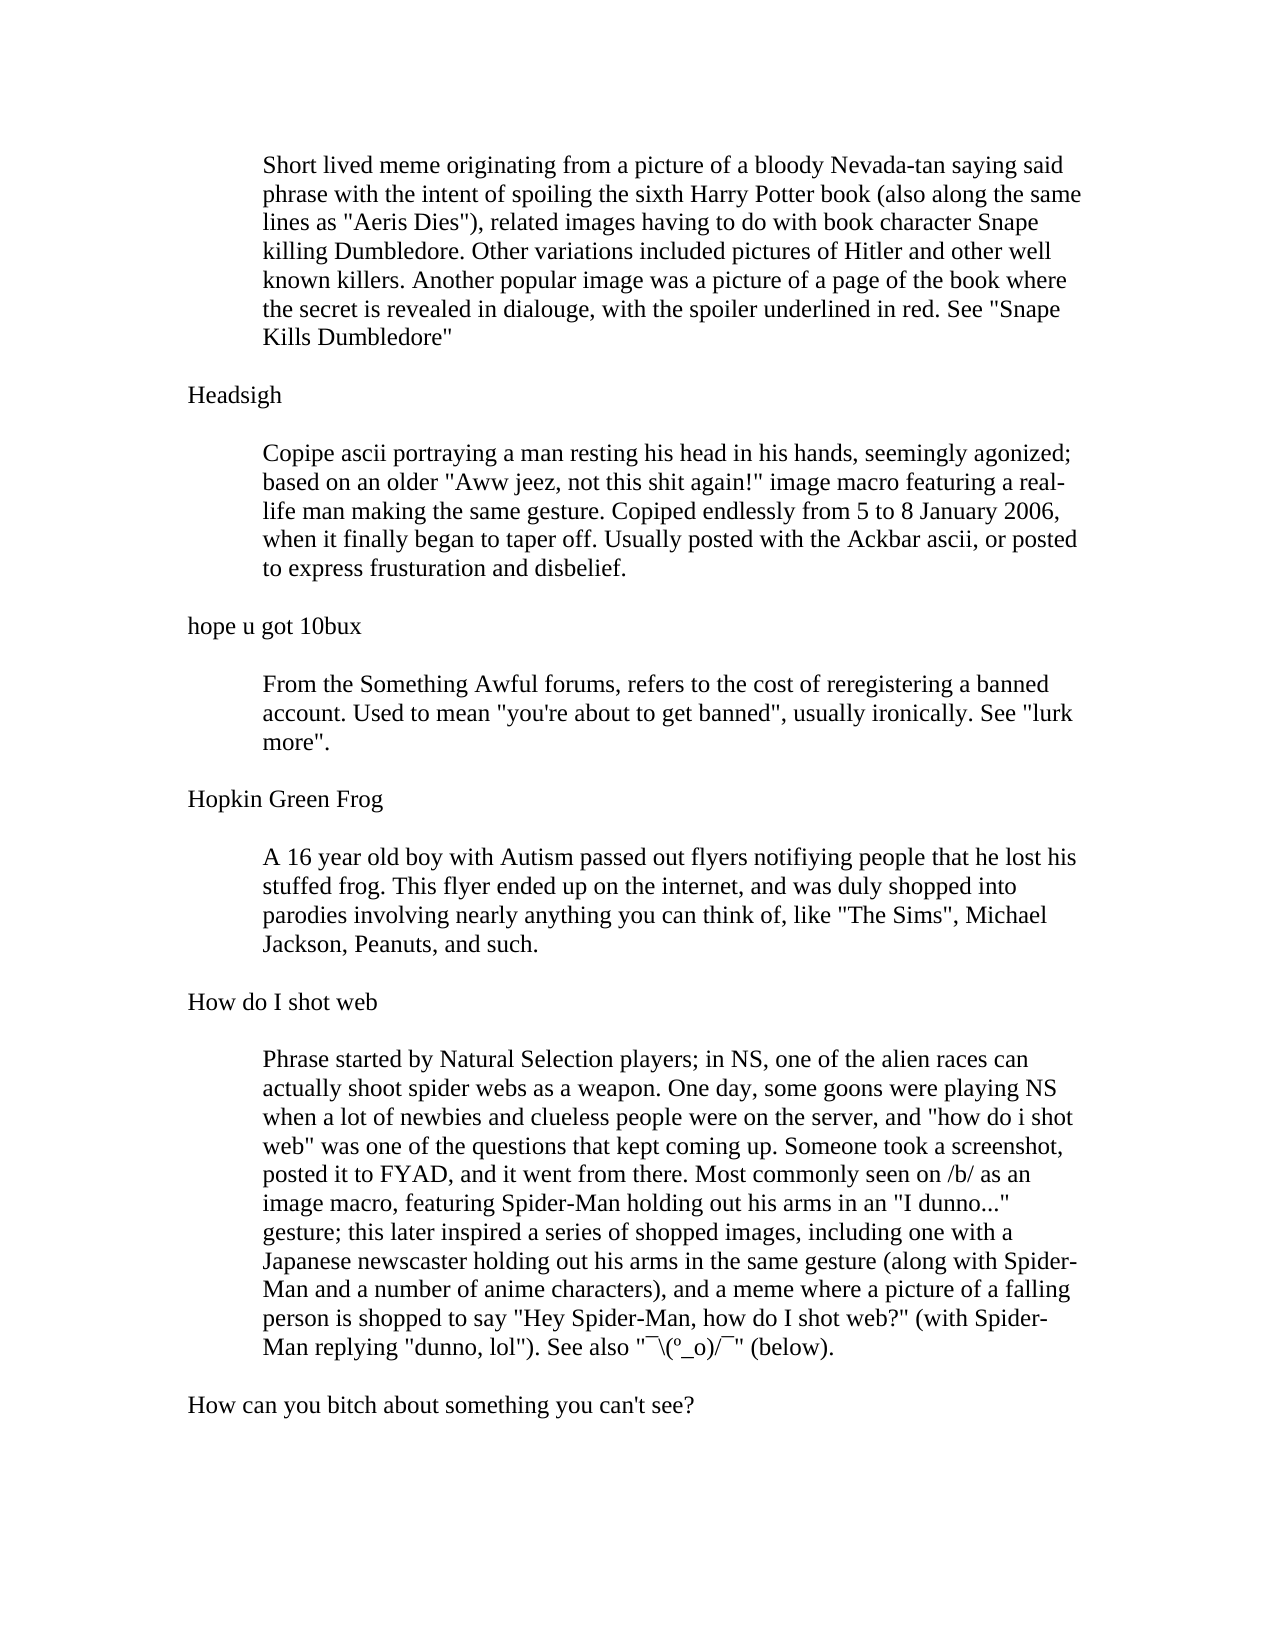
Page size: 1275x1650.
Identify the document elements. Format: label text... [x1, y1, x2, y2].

text Headsigh [187, 380, 1087, 409]
text From the Something Awful forums, refers to the cost of reregistering a banned account. Used to mean "you're about to get banned", usually ironically. See "lurk more". [262, 669, 1087, 755]
text How do I shot web [187, 987, 1087, 1015]
text A 16 year old boy with Autism passed out flyers notifiying people that he lost his stuffed frog. This flyer ended up on the internet, and was duly shopped into parodies involving nearly anything you can think of, like "The Sims", Michael Jackson, Peanuts, and such. [262, 842, 1087, 957]
text How can you bitch about something you can't see? [187, 1390, 1087, 1419]
text Short lived meme originating from a picture of a bloody Nevada-tan saying said phrase with the intent of spoiling the sixth Harry Potter book (also along the same lines as "Aeris Dies"), related images having to do with book character Snape killing Dumbledore. Other variations included pictures of Hitler and other well known killers. Another popular image was a picture of a page of the book where the secret is revealed in dialouge, with the spoiler underlined in red. See "Snape Kills Dumbledore" [262, 150, 1087, 351]
text Phrase started by Natural Selection players; in NS, one of the alien races can actually shoot spider webs as a weapon. One day, some goons were playing NS when a lot of newbies and clueless people were on the server, and "how do i shot web" was one of the questions that kept coming up. Someone took a screenshot, posted it to FYAD, and it went from there. Most commonly seen on /b/ as an image macro, featuring Spider-Man holding out his arms in an "I dunno..." gesture; this later inspired a series of shopped images, including one with a Japanese newscaster holding out his arms in the same gesture (along with Spider-Man and a number of anime characters), and a meme where a picture of a falling person is shopped to say "Hey Spider-Man, how do I shot web?" (with Spider-Man replying "dunno, lol"). See also "¯\(º_o)/¯" (below). [262, 1044, 1087, 1361]
text hope u got 10bux [187, 611, 1087, 640]
text Copipe ascii portraying a man resting his head in his hands, seemingly agonized; based on an older "Aww jeez, not this shit again!" image macro featuring a real-life man making the same gesture. Copiped endlessly from 5 to 8 January 2006, when it finally began to taper off. Usually posted with the Ackbar ascii, or posted to express frusturation and disbelief. [262, 438, 1087, 582]
text Hopkin Green Frog [187, 784, 1087, 813]
